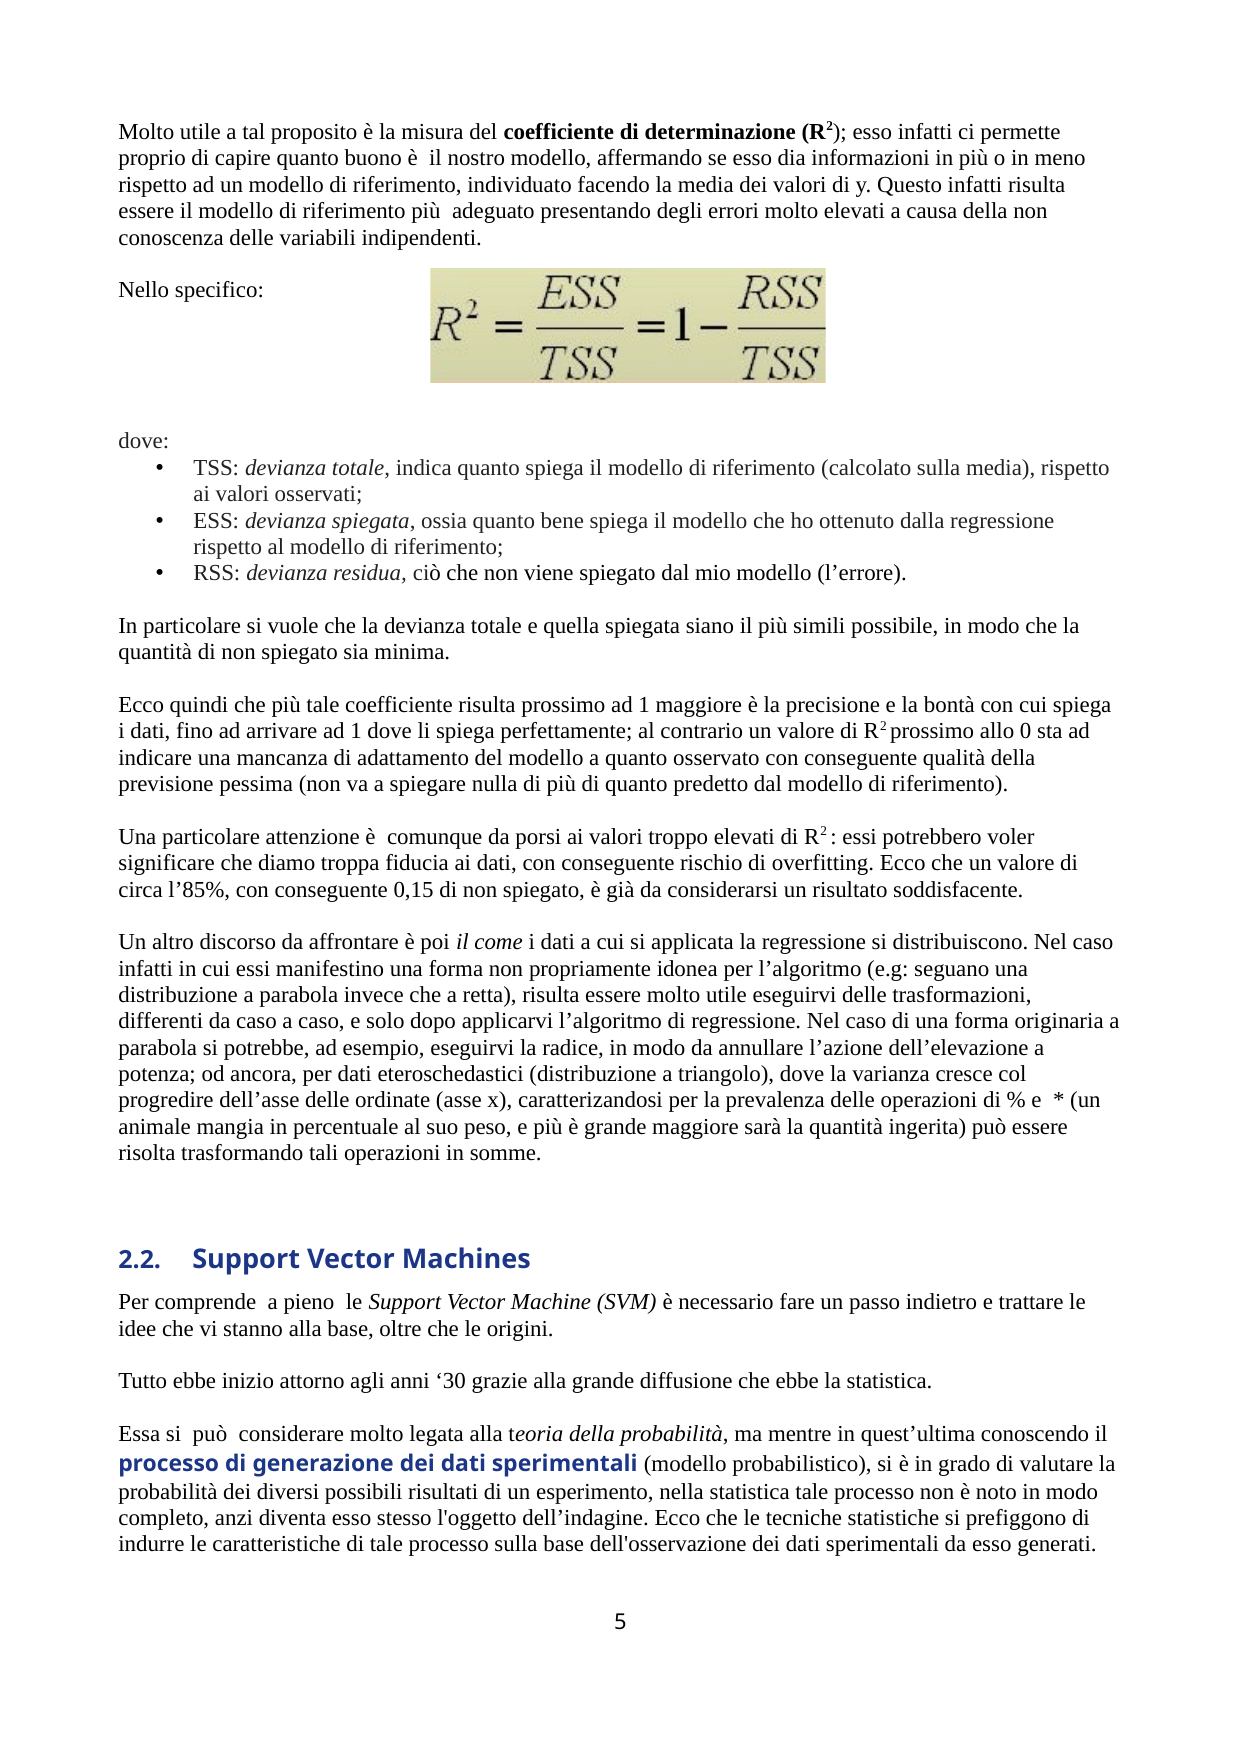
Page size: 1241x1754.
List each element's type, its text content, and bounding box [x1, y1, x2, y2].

text Essa si può considerare molto legata alla teoria della probabilità, ma mentre in quest’ultima conoscendo il processo di generazione dei dati sperimentali (modello probabilistico), si è in grado di valutare la probabilità dei diversi possibili risultati di un esperimento, nella statistica tale processo non è noto in modo completo, anzi diventa esso stesso l'oggetto dell’indagine. Ecco che le tecniche statistiche si prefiggono di indurre le caratteristiche di tale processo sulla base dell'osservazione dei dati sperimentali da esso generati. [118, 1420, 1122, 1557]
text [826, 276, 1122, 303]
text Nello specifico: [118, 276, 430, 303]
text Una particolare attenzione è comunque da porsi ai valori troppo elevati di R2 : essi potrebbero voler significare che diamo troppa fiducia ai dati, con conseguente rischio di overfitting. Ecco che un valore di circa l’85%, con conseguente 0,15 di non spiegato, è già da considerarsi un risultato soddisfacente. [118, 823, 1122, 902]
list RSS: devianza residua, ciò che non viene spiegato dal mio modello (l’errore). [156, 559, 1122, 586]
text In particolare si vuole che la devianza totale e quella spiegata siano il più simili possibile, in modo che la quantità di non spiegato sia minima. [118, 612, 1122, 665]
text dove: [118, 428, 1122, 454]
text Un altro discorso da affrontare è poi il come i dati a cui si applicata la regressione si distribuiscono. Nel caso infatti in cui essi manifestino una forma non propriamente idonea per l’algoritmo (e.g: seguano una distribuzione a parabola invece che a retta), risulta essere molto utile eseguirvi delle trasformazioni, differenti da caso a caso, e solo dopo applicarvi l’algoritmo di regressione. Nel caso di una forma originaria a parabola si potrebbe, ad esempio, eseguirvi la radice, in modo da annullare l’azione dell’elevazione a potenza; od ancora, per dati eteroschedastici (distribuzione a triangolo), dove la varianza cresce col progredire dell’asse delle ordinate (asse x), caratterizandosi per la prevalenza delle operazioni di % e * (un animale mangia in percentuale al suo peso, e più è grande maggiore sarà la quantità ingerita) può essere risolta trasformando tali operazioni in somme. [118, 928, 1122, 1166]
text Ecco quindi che più tale coefficiente risulta prossimo ad 1 maggiore è la precisione e la bontà con cui spiega i dati, fino ad arrivare ad 1 dove li spiega perfettamente; al contrario un valore di R2 prossimo allo 0 sta ad indicare una mancanza di adattamento del modello a quanto osservato con conseguente qualità della previsione pessima (non va a spiegare nulla di più di quanto predetto dal modello di riferimento). [118, 691, 1122, 797]
subtitle Support Vector Machines [118, 1239, 1122, 1276]
list TSS: devianza totale, indica quanto spiega il modello di riferimento (calcolato sulla media), rispetto ai valori osservati; [156, 454, 1122, 507]
text Per comprende a pieno le Support Vector Machine (SVM) è necessario fare un passo indietro e trattare le idee che vi stanno alla base, oltre che le origini. [118, 1288, 1122, 1341]
list ESS: devianza spiegata, ossia quanto bene spiega il modello che ho ottenuto dalla regressione rispetto al modello di riferimento; [156, 507, 1122, 559]
text Tutto ebbe inizio attorno agli anni ‘30 grazie alla grande diffusione che ebbe la statistica. [118, 1367, 1122, 1394]
text Molto utile a tal proposito è la misura del coefficiente di determinazione (R2); esso infatti ci permette proprio di capire quanto buono è il nostro modello, affermando se esso dia informazioni in più o in meno rispetto ad un modello di riferimento, individuato facendo la media dei valori di y. Questo infatti risulta essere il modello di riferimento più adeguato presentando degli errori molto elevati a causa della non conoscenza delle variabili indipendenti. [118, 118, 1122, 250]
picture [430, 268, 826, 383]
